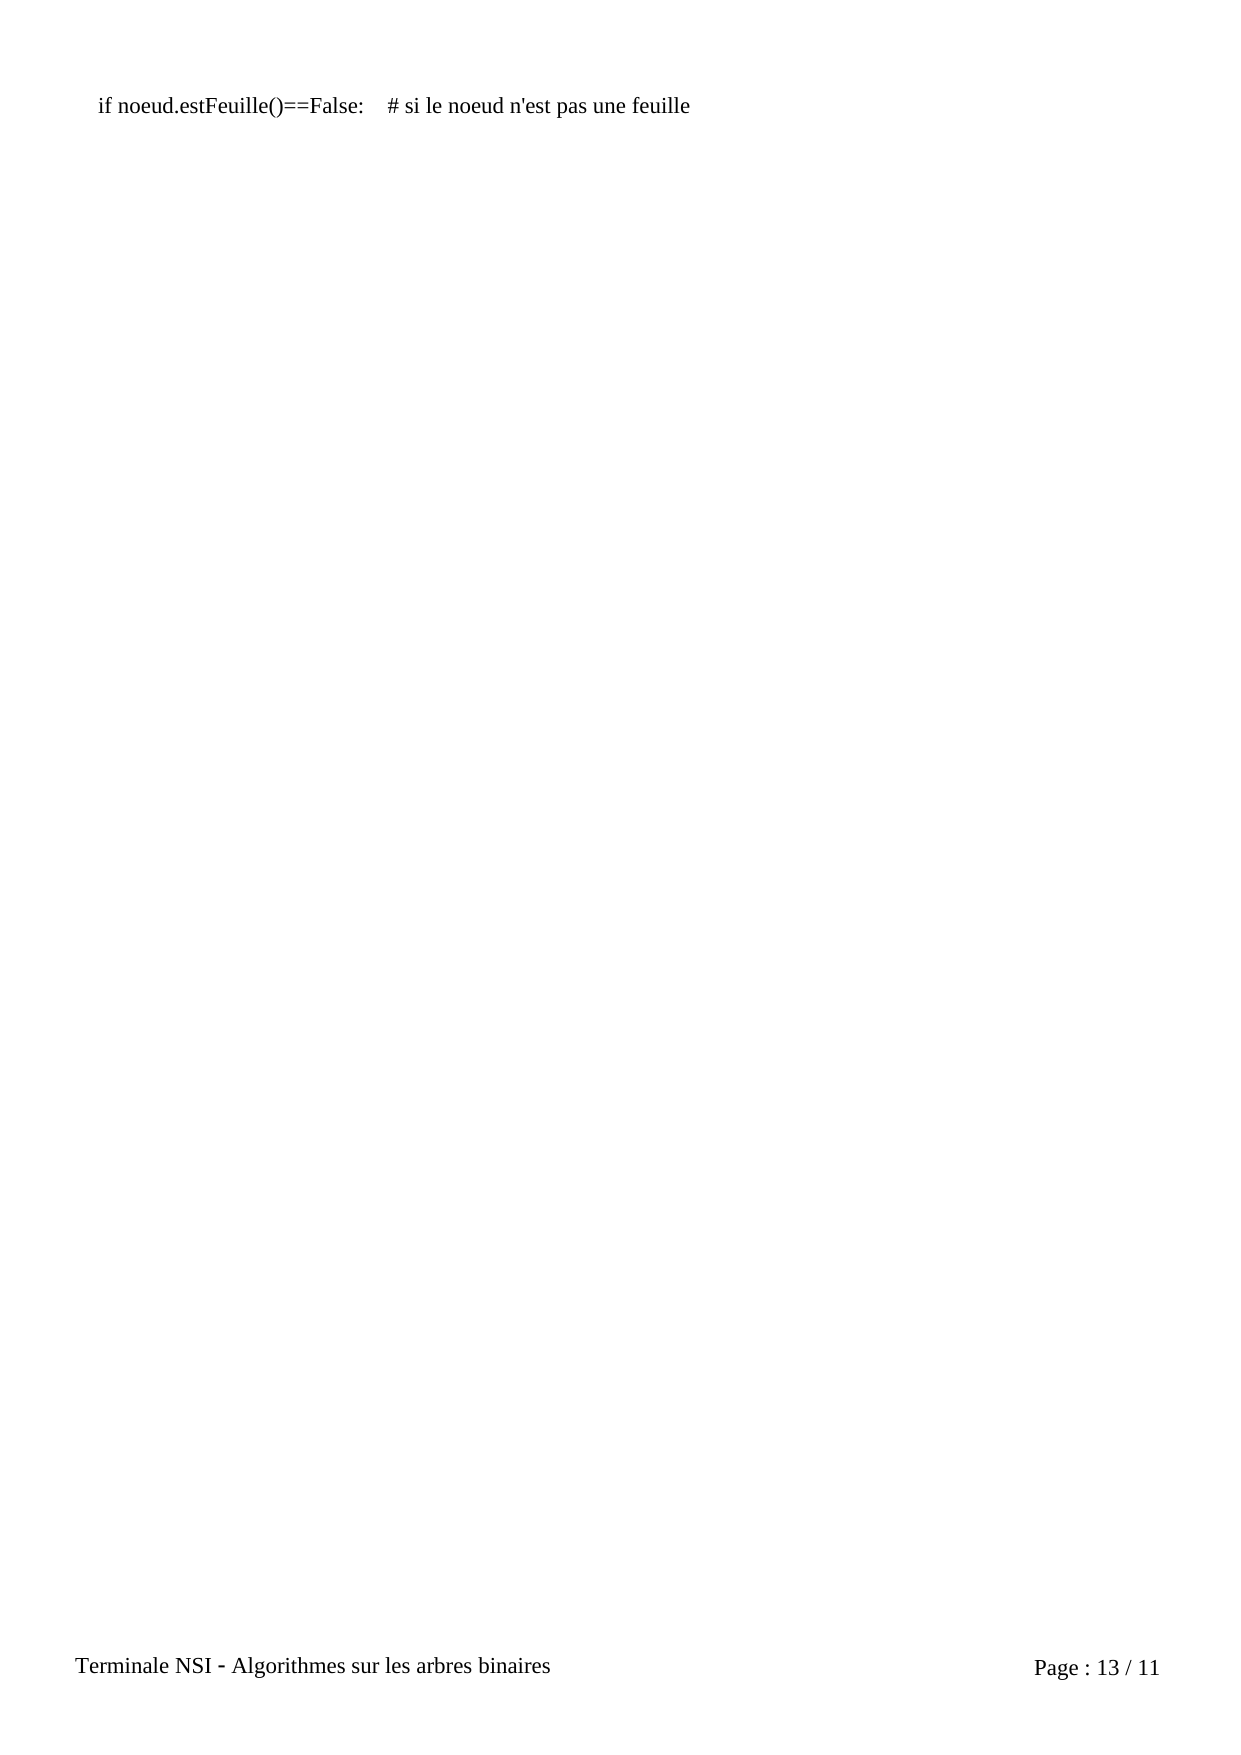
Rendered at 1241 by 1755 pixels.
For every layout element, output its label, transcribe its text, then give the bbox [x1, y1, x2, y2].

text if noeud.estFeuille()==False: # si le noeud n'est pas une feuille [98, 92, 1188, 118]
